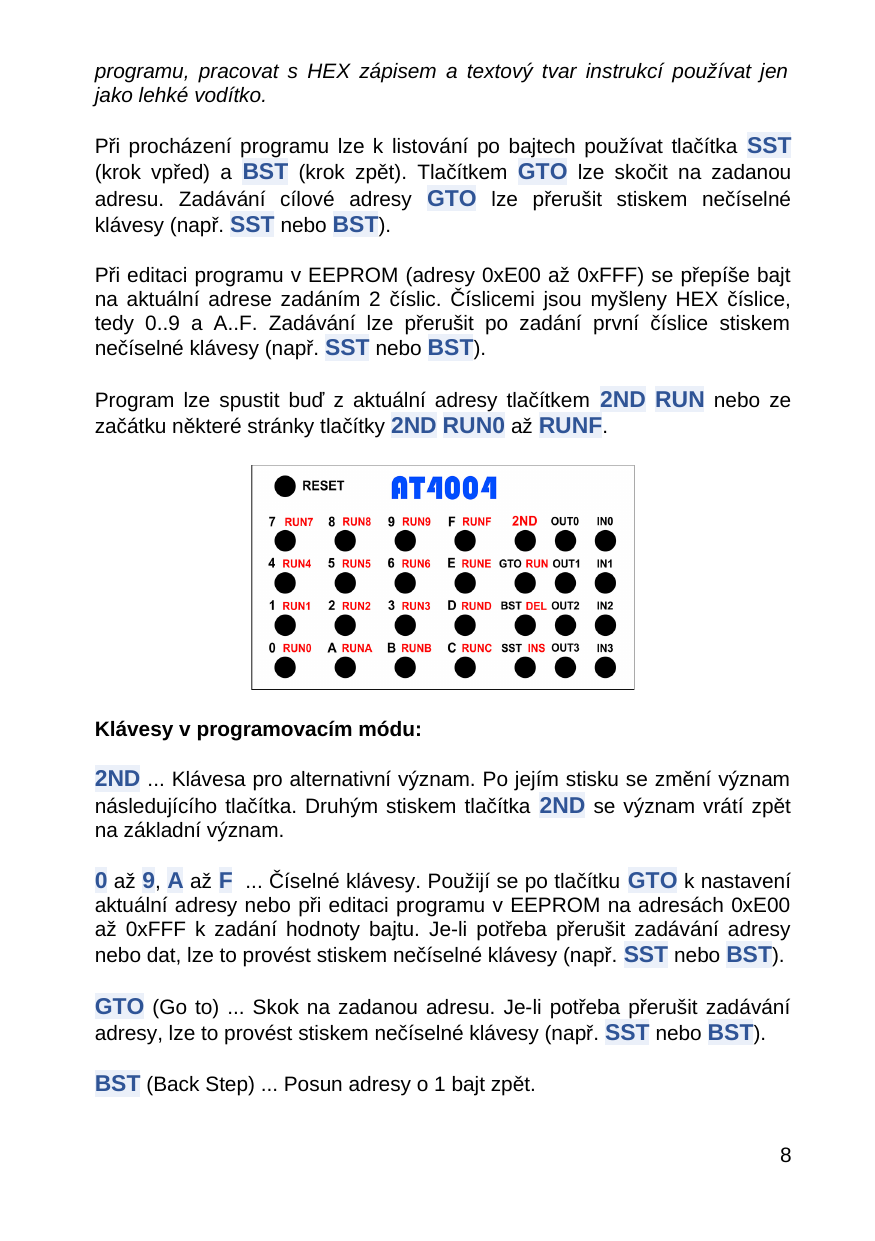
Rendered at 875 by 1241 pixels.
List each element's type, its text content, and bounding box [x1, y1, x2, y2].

text 0 až 9, A až F ... Číselné klávesy. Použijí se po tlačítku GTO k nastavení aktuální adresy nebo při editaci programu v EEPROM na adresách 0xE00 až 0xFFF k zadání hodnoty bajtu. Je-li potřeba přerušit zadávání adresy nebo dat, lze to provést stiskem nečíselné klávesy (např. SST nebo BST). [94, 867, 791, 968]
text Při editaci programu v EEPROM (adresy 0xE00 až 0xFFF) se přepíše bajt na aktuální adrese zadáním 2 číslic. Číslicemi jsou myšleny HEX číslice, tedy 0..9 a A..F. Zadávání lze přerušit po zadání první číslice stiskem nečíselné klávesy (např. SST nebo BST). [94, 262, 791, 361]
text Program lze spustit buď z aktuální adresy tlačítkem 2ND RUN nebo ze začátku některé stránky tlačítky 2ND RUN0 až RUNF. [94, 386, 600, 438]
text 2ND ... Klávesa pro alternativní význam. Po jejím stisku se změní význam následujícího tlačítka. Druhým stiskem tlačítka 2ND se význam vrátí zpět na základní význam. [94, 765, 791, 842]
text Program lze spustit buď z aktuální adresy tlačítkem 2ND RUN nebo ze začátku některé stránky tlačítky 2ND RUN0 až RUNF. [602, 386, 791, 438]
picture [251, 465, 635, 690]
text Při procházení programu lze k listování po bajtech používat tlačítka SST (krok vpřed) a BST (krok zpět). Tlačítkem GTO lze skočit na zadanou adresu. Zadávání cílové adresy GTO lze přerušit stiskem nečíselné klávesy (např. SST nebo BST). [94, 132, 791, 237]
text BST (Back Step) ... Posun adresy o 1 bajt zpět. [140, 1070, 791, 1097]
text Klávesy v programovacím módu: [94, 716, 791, 740]
text programu, pracovat s HEX zápisem a textový tvar instrukcí používat jen jako lehké vodítko. [94, 59, 791, 107]
text GTO (Go to) ... Skok na zadanou adresu. Je-li potřeba přerušit zadávání adresy, lze to provést stiskem nečíselné klávesy (např. SST nebo BST). [94, 993, 791, 1045]
